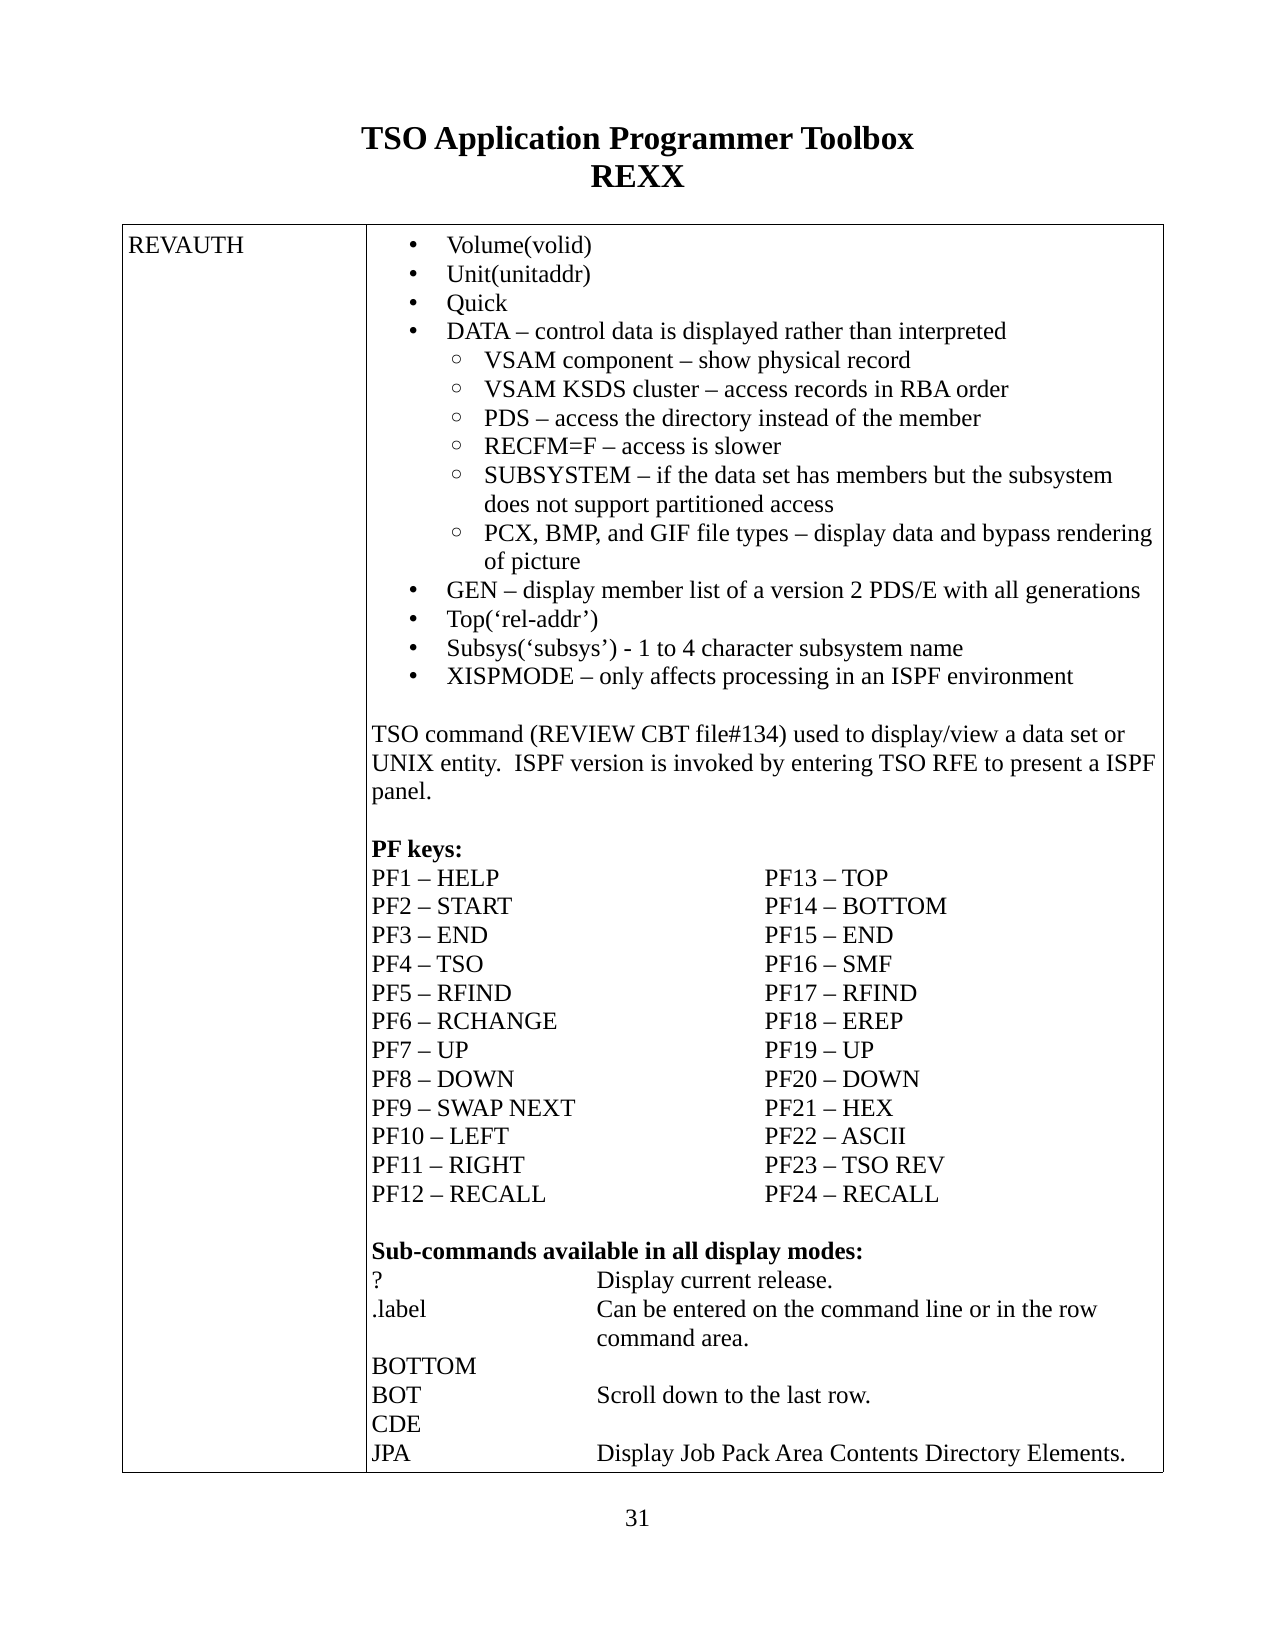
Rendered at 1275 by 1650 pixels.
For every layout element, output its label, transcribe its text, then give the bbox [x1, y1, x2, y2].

table_cell PF4 – TSO [371, 949, 764, 978]
table_header ? [371, 1265, 596, 1294]
table_cell PF8 – DOWN [371, 1064, 764, 1093]
table_cell PF7 – UP [371, 1035, 764, 1064]
table_cell PF9 – SWAP NEXT [371, 1093, 764, 1121]
table_cell PF16 – SMF [764, 949, 1157, 978]
table_cell PF21 – HEX [764, 1093, 1157, 1121]
table_cell PF18 – EREP [764, 1006, 1157, 1035]
table_cell PF20 – DOWN [764, 1064, 1157, 1093]
table_cell REVAUTH [123, 225, 366, 1472]
table_cell CDE JPA [371, 1409, 596, 1466]
table_cell PF10 – LEFT [371, 1121, 764, 1150]
table_cell PF17 – RFIND [764, 978, 1157, 1006]
table_header PF13 – TOP [764, 863, 1157, 891]
table_cell PF19 – UP [764, 1035, 1157, 1064]
table_cell Can be entered on the command line or in the row command area. [596, 1294, 1152, 1351]
table_cell PF5 – RFIND [371, 978, 764, 1006]
table_header PF1 – HELP [371, 863, 764, 891]
table_cell PF15 – END [764, 920, 1157, 949]
table_cell PF2 – START [371, 891, 764, 920]
table_cell PF12 – RECALL [371, 1179, 764, 1208]
table_header Display current release. [596, 1265, 1152, 1294]
table_cell .label [371, 1294, 596, 1351]
table_cell PF11 – RIGHT [371, 1150, 764, 1179]
table_cell PF24 – RECALL [764, 1179, 1157, 1208]
table_cell PF23 – TSO REV [764, 1150, 1157, 1179]
table_cell BOTTOM BOT [371, 1351, 596, 1409]
table_cell PF14 – BOTTOM [764, 891, 1157, 920]
table_cell PF3 – END [371, 920, 764, 949]
table_cell dsname | ‘ACTIVE’ | ddname FILE | /pathname Operands: Volume(volid) Unit(unitaddr) Quick DATA – control data is displayed rather than interpreted VSAM component – show physical record VSAM KSDS cluster – access records in RBA order PDS – access the directory instead of the member RECFM=F – access is slower SUBSYSTEM – if the data set has members but the subsystem does not support partitioned access PCX, BMP, and GIF file types – display data and bypass rendering of picture GEN – display member list of a version 2 PDS/E with all generations Top(‘rel-addr’) Subsys(‘subsys’) - 1 to 4 character subsystem name XISPMODE – only affects processing in an ISPF environment TSO command (REVIEW CBT file#134) used to display/view a data set or UNIX entity. ISPF version is invoked by entering TSO RFE to present a ISPF panel. PF keys: Sub-commands available in all display modes: Sub-commands available when viewing file data: Sub-commands available with viewing directories: Selection codes for use on the directory display: Sub-commands available when editing file data: Sub-commands available when viewing virtual storage: [367, 225, 1163, 1472]
table_cell PF22 – ASCII [764, 1121, 1157, 1150]
table_cell PF6 – RCHANGE [371, 1006, 764, 1035]
table_cell Scroll down to the last row. [596, 1351, 1152, 1409]
table_cell Display Job Pack Area Contents Directory Elements. [596, 1409, 1152, 1466]
